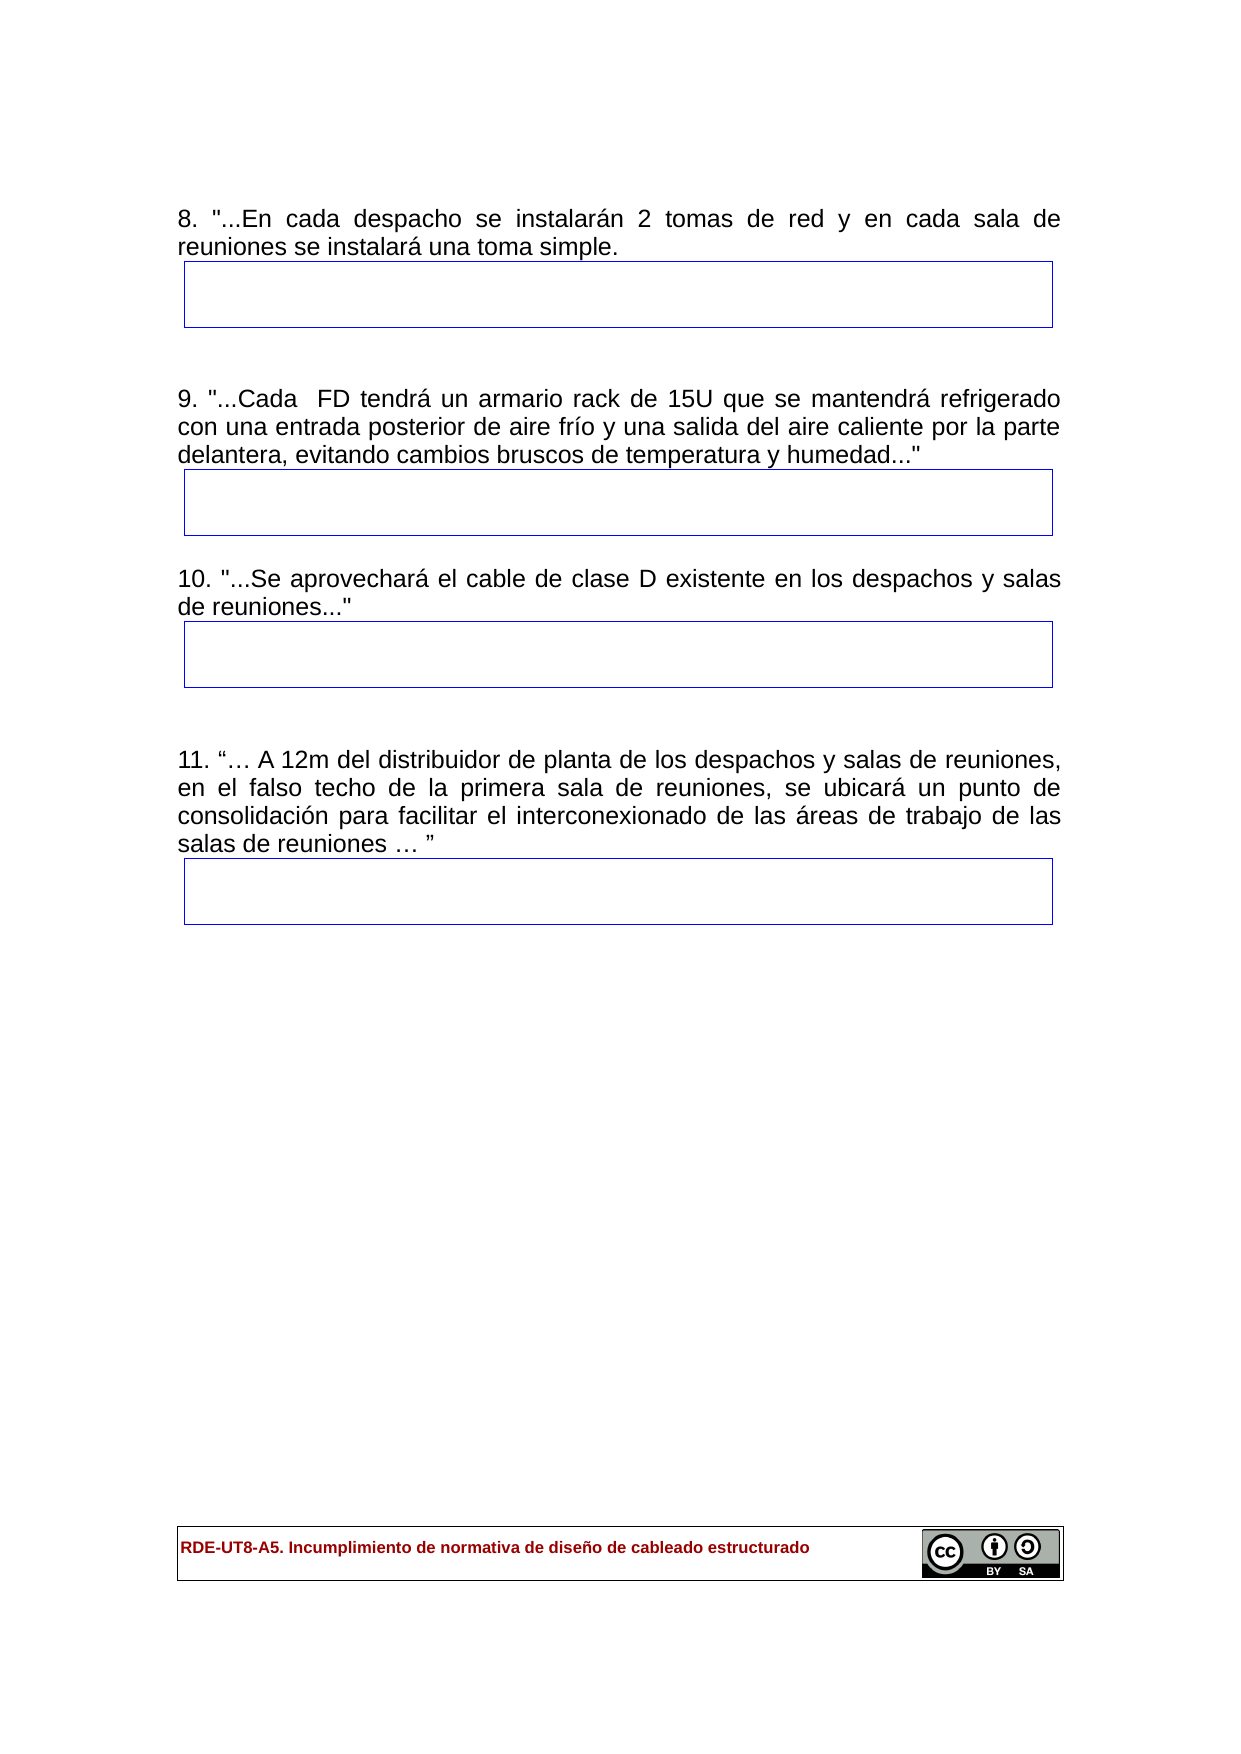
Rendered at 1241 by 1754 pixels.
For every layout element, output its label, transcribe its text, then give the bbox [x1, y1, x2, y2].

table_header [185, 262, 1052, 327]
table_header [185, 622, 1052, 687]
text 10. "...Se aprovechará el cable de clase D existente en los despachos y salas de reuniones..." [177, 565, 1063, 621]
text 11. “… A 12m del distribuidor de planta de los despachos y salas de reuniones, en el falso techo de la primera sala de reuniones, se ubicará un punto de consolidación para facilitar el interconexionado de las áreas de trabajo de las salas de reuniones … ” [177, 746, 1063, 858]
text 8. "...En cada despacho se instalarán 2 tomas de red y en cada sala de reuniones se instalará una toma simple. [177, 205, 1063, 261]
table_header [185, 859, 1052, 924]
table_header [185, 470, 1052, 534]
picture [922, 1529, 1060, 1578]
text 9. "...Cada FD tendrá un armario rack de 15U que se mantendrá refrigerado con una entrada posterior de aire frío y una salida del aire caliente por la parte delantera, evitando cambios bruscos de temperatura y humedad..." [177, 385, 1063, 468]
